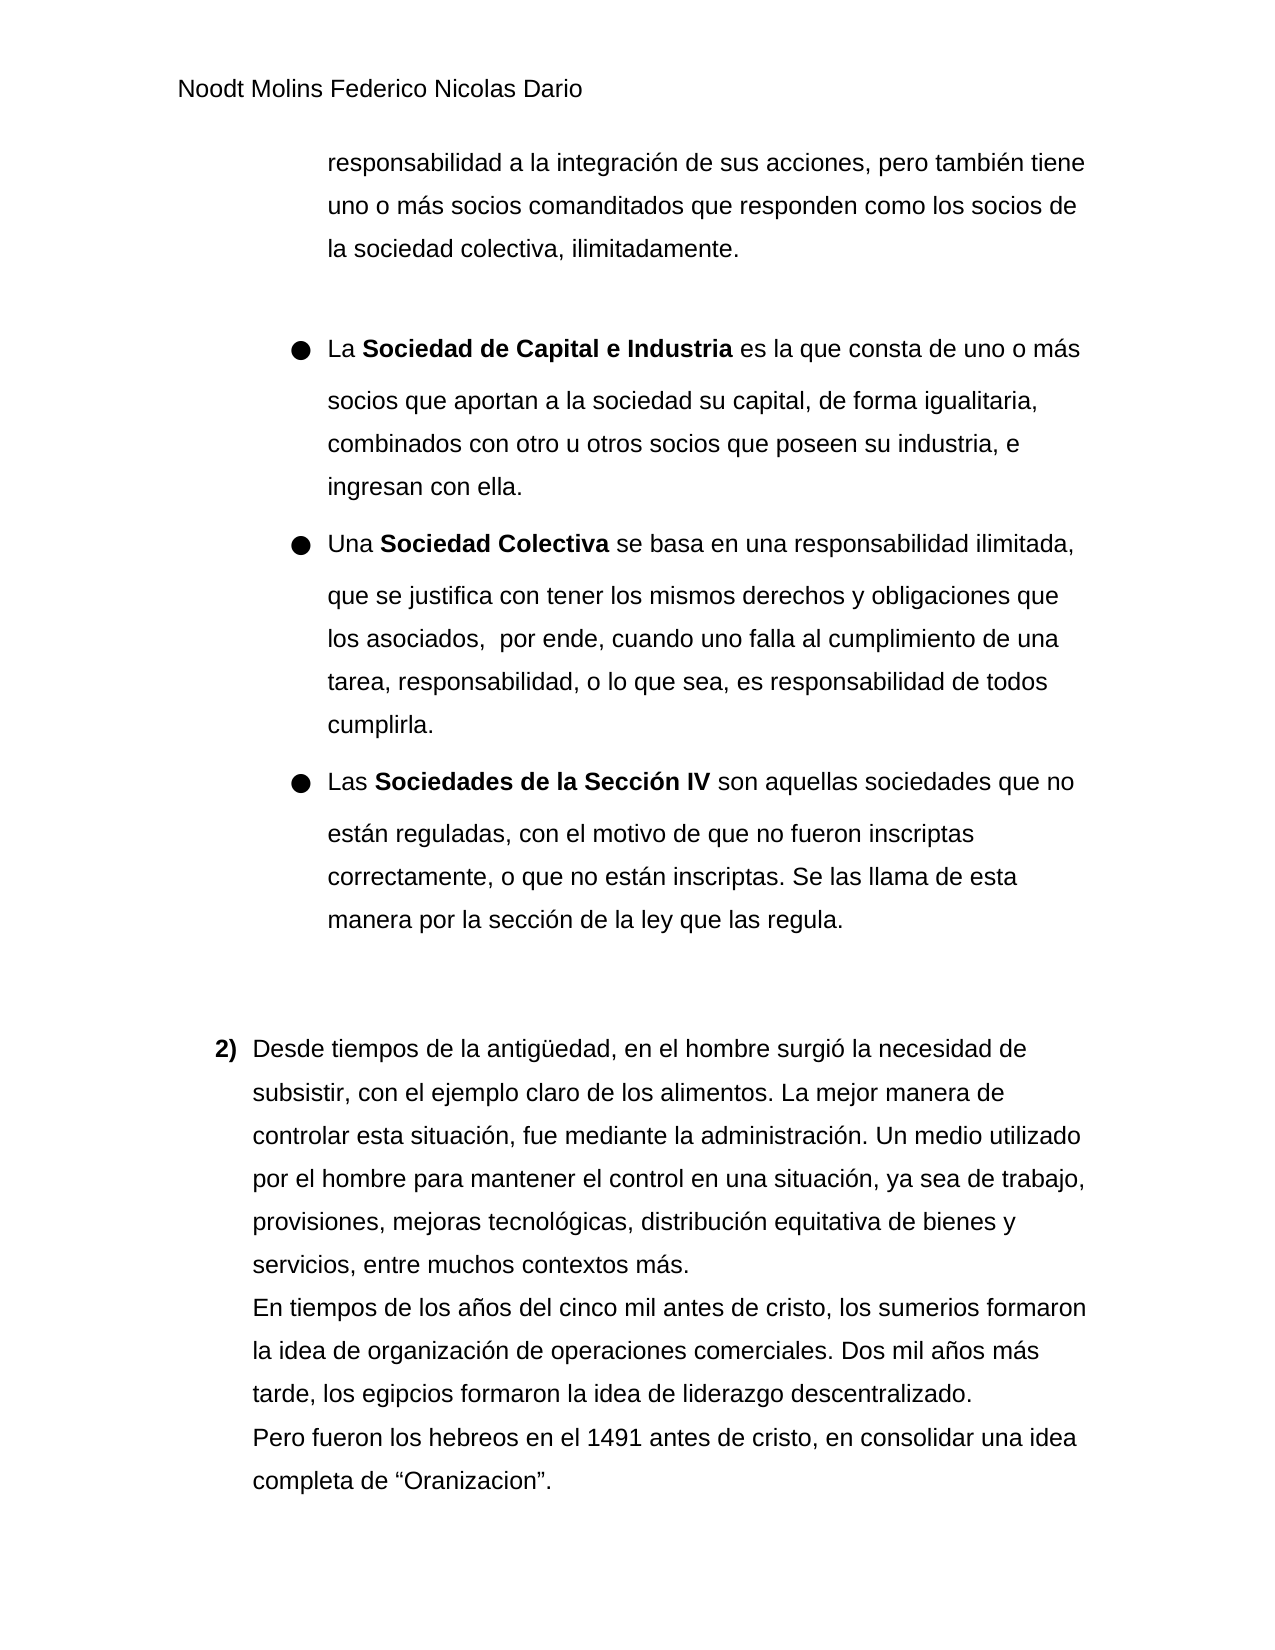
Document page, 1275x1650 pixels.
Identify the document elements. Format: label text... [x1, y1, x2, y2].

text Pero fueron los hebreos en el 1491 antes de cristo, en consolidar una idea completa de “Oranizacion”. [252, 1423, 1098, 1494]
list responsabilidad a la integración de sus acciones, pero también tiene uno o más socios comanditados que responden como los socios de la sociedad colectiva, ilimitadamente. [290, 148, 1098, 263]
list Desde tiempos de la antigüedad, en el hombre surgió la necesidad de subsistir, con el ejemplo claro de los alimentos. La mejor manera de controlar esta situación, fue mediante la administración. Un medio utilizado por el hombre para mantener el control en una situación, ya sea de trabajo, provisiones, mejoras tecnológicas, distribución equitativa de bienes y servicios, entre muchos contextos más. [215, 1034, 1098, 1279]
list La Sociedad de Capital e Industria es la que consta de uno o más socios que aportan a la sociedad su capital, de forma igualitaria, combinados con otro u otros socios que poseen su industria, e ingresan con ella. [290, 320, 1098, 501]
list Las Sociedades de la Sección IV son aquellas sociedades que no están reguladas, con el motivo de que no fueron inscriptas correctamente, o que no están inscriptas. Se las llama de esta manera por la sección de la ley que las regula. [290, 753, 1098, 934]
list Una Sociedad Colectiva se basa en una responsabilidad ilimitada, que se justifica con tener los mismos derechos y obligaciones que los asociados, por ende, cuando uno falla al cumplimiento de una tarea, responsabilidad, o lo que sea, es responsabilidad de todos cumplirla. [290, 515, 1098, 739]
text En tiempos de los años del cinco mil antes de cristo, los sumerios formaron la idea de organización de operaciones comerciales. Dos mil años más tarde, los egipcios formaron la idea de liderazgo descentralizado. [252, 1293, 1098, 1408]
